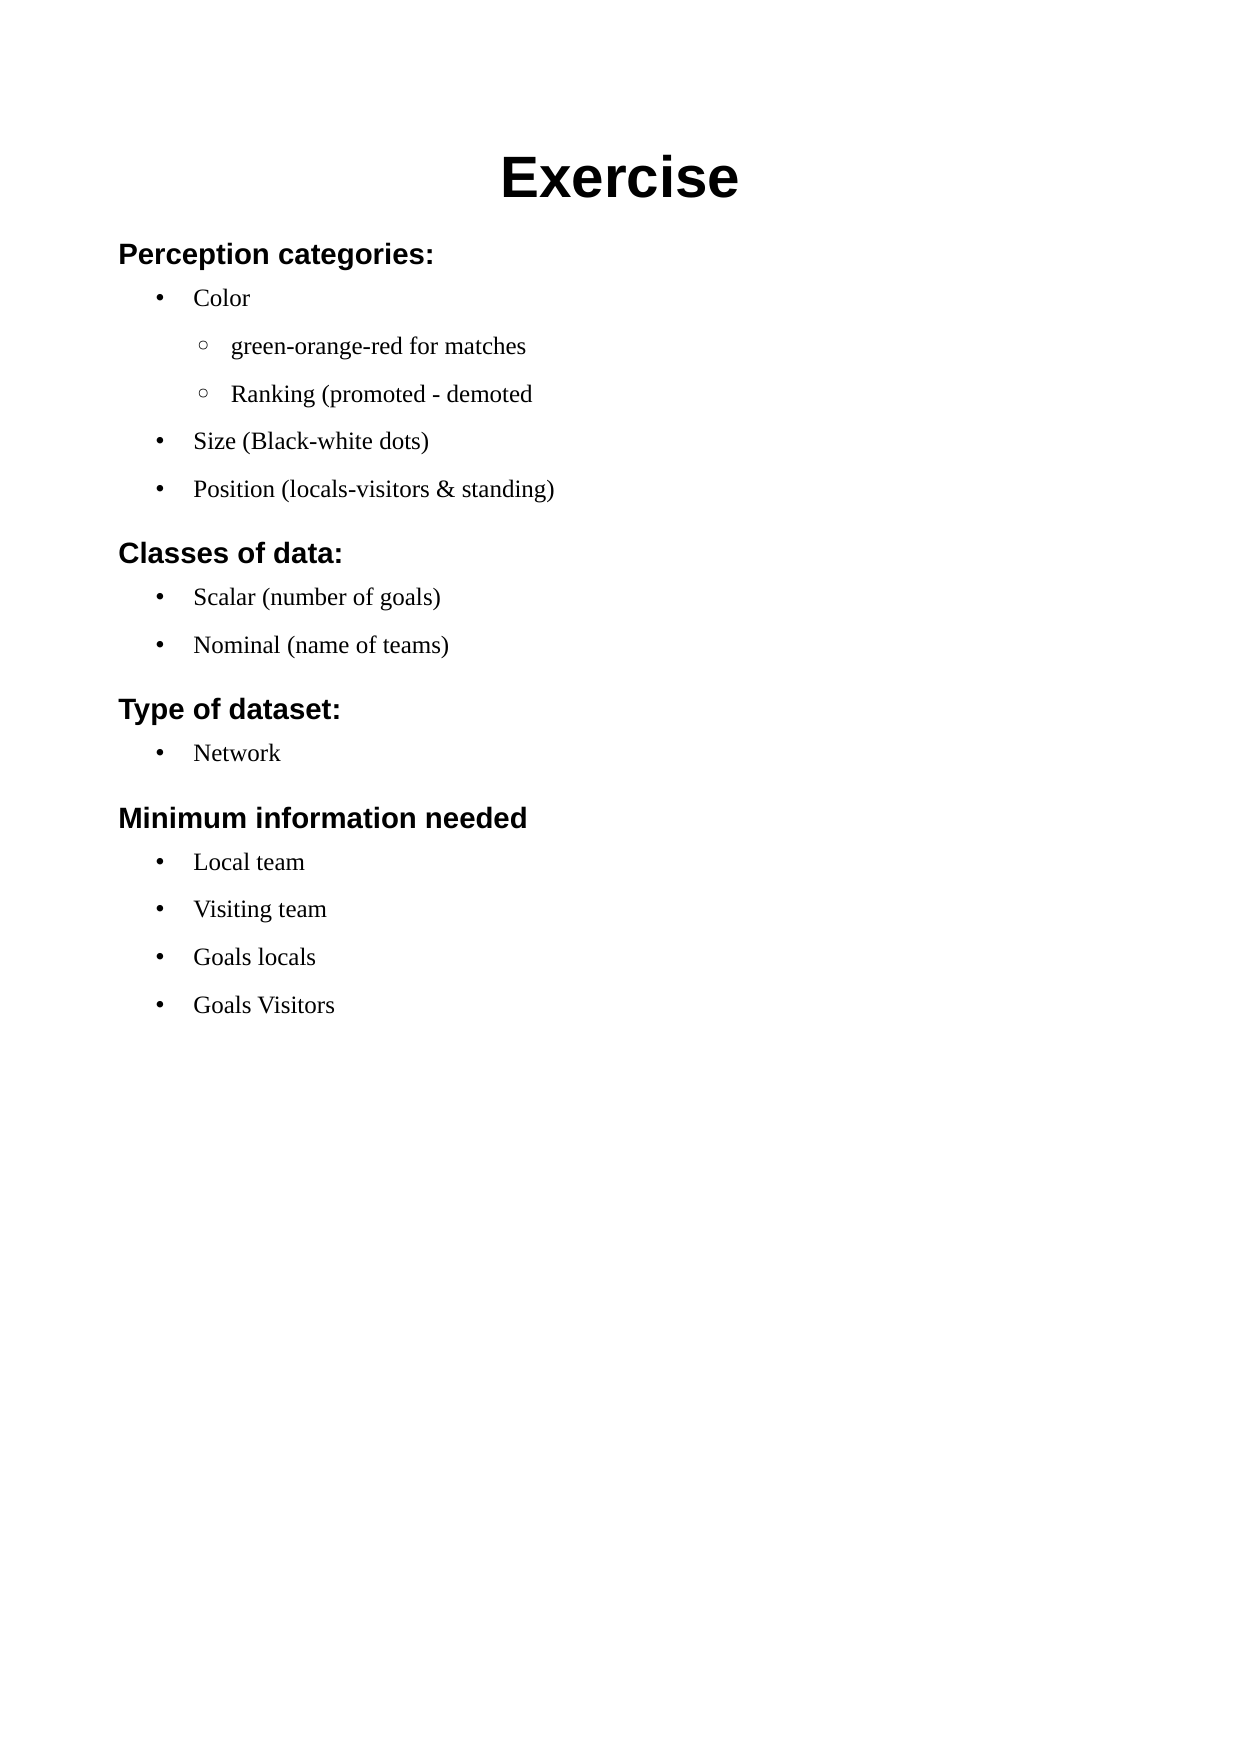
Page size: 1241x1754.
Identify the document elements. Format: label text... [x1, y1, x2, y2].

list Scalar (number of goals) [156, 582, 1122, 611]
list Network [156, 738, 1122, 767]
list Visiting team [156, 894, 1122, 923]
subtitle Minimum information needed [118, 801, 1122, 834]
subtitle Type of dataset: [118, 692, 1122, 726]
list Local team [156, 847, 1122, 876]
subtitle Perception categories: [118, 237, 1122, 271]
subtitle Classes of data: [118, 536, 1122, 570]
list green-orange-red for matches [193, 331, 1122, 360]
list Color [156, 283, 1122, 312]
list Goals locals [156, 942, 1122, 971]
list Ranking (promoted - demoted [193, 379, 1122, 407]
list Position (locals-visitors & standing) [156, 474, 1122, 503]
title Exercise [118, 143, 1122, 210]
list Goals Visitors [156, 990, 1122, 1018]
list Nominal (name of teams) [156, 630, 1122, 659]
list Size (Black-white dots) [156, 426, 1122, 455]
